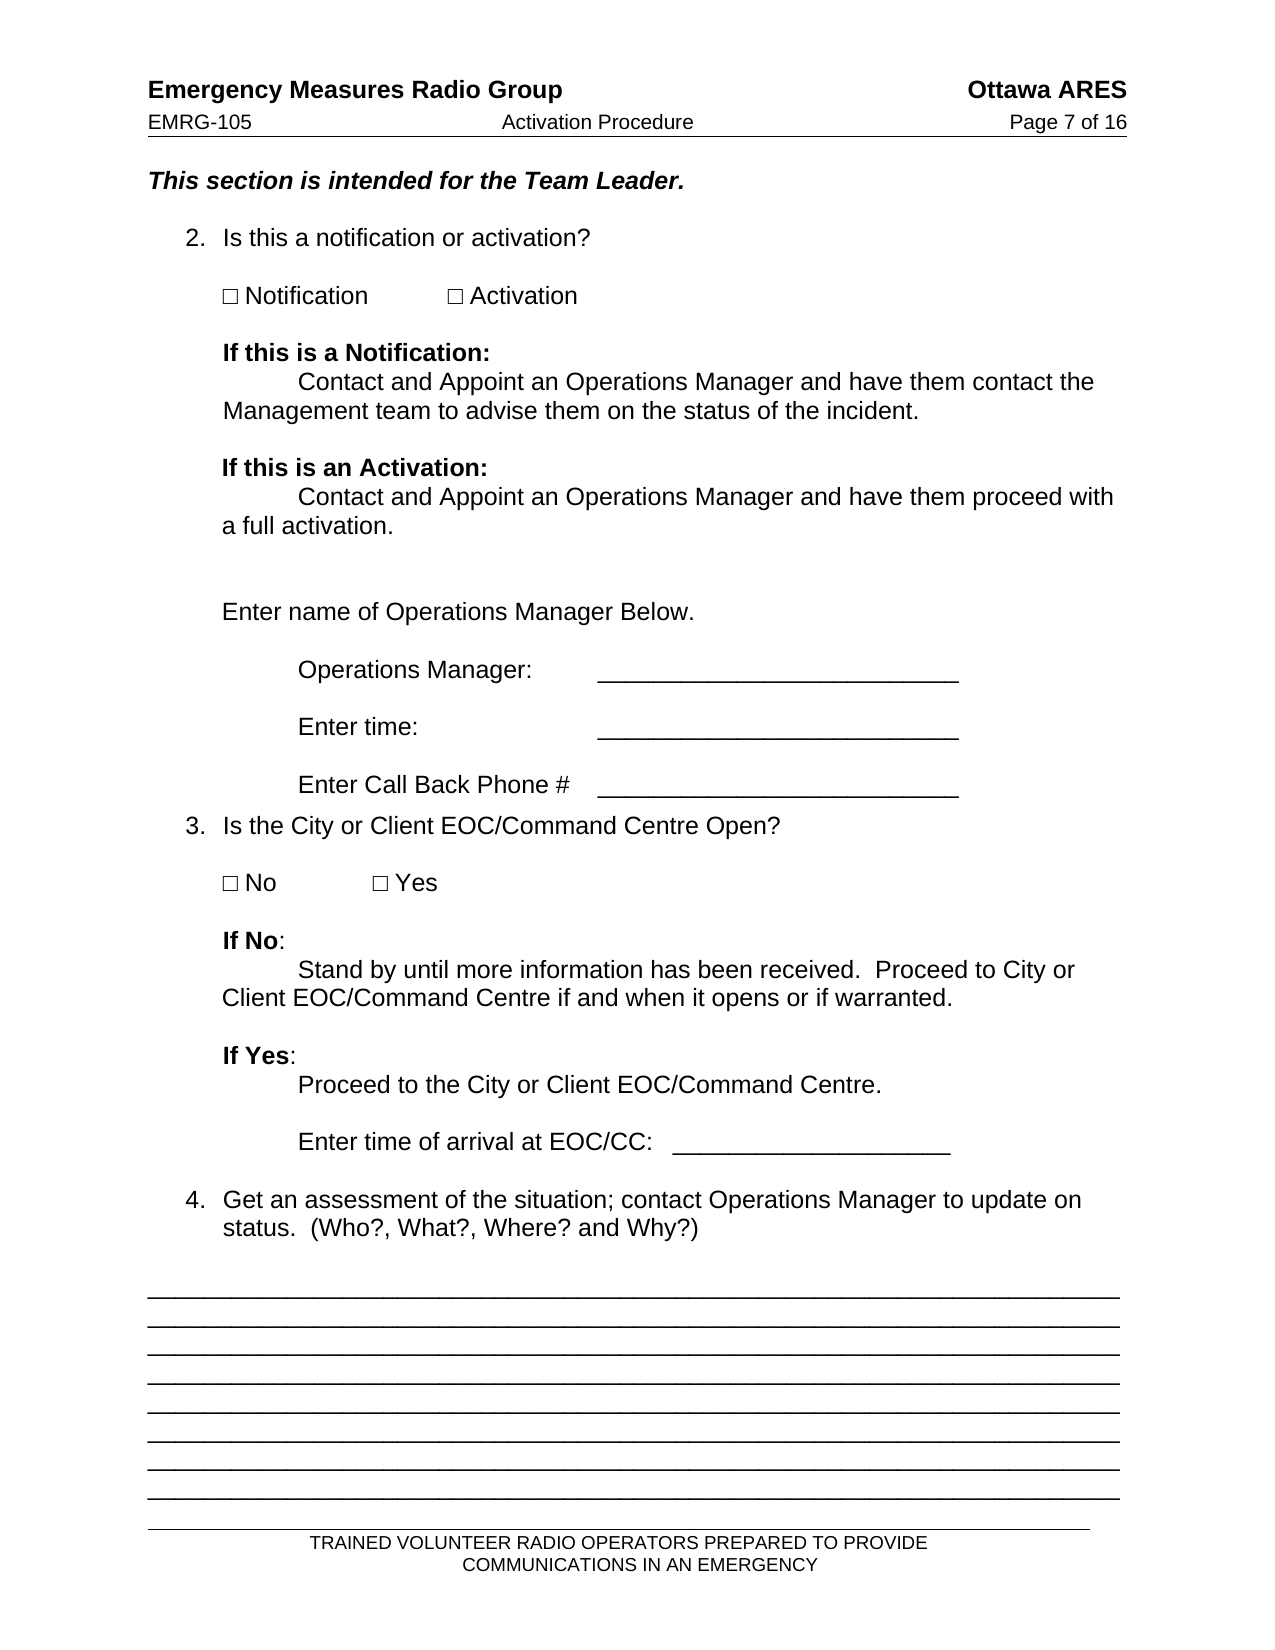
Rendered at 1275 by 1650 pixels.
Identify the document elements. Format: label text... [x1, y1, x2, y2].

text If this is a Notification: [223, 338, 1127, 367]
text If Yes: [185, 1041, 1127, 1069]
text Enter time: __________________________ [298, 712, 1127, 741]
text Stand by until more information has been received. Proceed to City or Client EOC/Command Centre if and when it opens or if warranted. [222, 954, 1127, 1012]
text ________________________________________________________________________________________________________________________________________________________________________________________________________________________________________________________________________________________________________________________________________________________________________________________________________________________________________________________________________________________________________________________________________________________________________________ [148, 1271, 1127, 1501]
text Contact and Appoint an Operations Manager and have them contact the Management team to advise them on the status of the incident. [223, 367, 1127, 424]
text □ Notification □ Activation [223, 281, 1127, 309]
list Get an assessment of the situation; contact Operations Manager to update on status. (Who?, What?, Where? and Why?) [185, 1184, 1127, 1242]
text □ No □ Yes [223, 868, 1127, 897]
text This section is intended for the Team Leader. [148, 166, 1127, 194]
text Enter time of arrival at EOC/CC: ____________________ [185, 1127, 1127, 1156]
text Operations Manager: __________________________ [298, 654, 1127, 683]
text Enter Call Back Phone # __________________________ [298, 769, 1127, 798]
text If this is an Activation: [185, 453, 1127, 482]
text Contact and Appoint an Operations Manager and have them proceed with a full activation. [222, 482, 1127, 539]
text Enter name of Operations Manager Below. [185, 597, 1127, 626]
list Is this a notification or activation? [185, 223, 1127, 252]
text Proceed to the City or Client EOC/Command Centre. [185, 1069, 1127, 1098]
list Is the City or Client EOC/Command Centre Open? [185, 811, 1127, 839]
text If No: [185, 926, 1127, 954]
